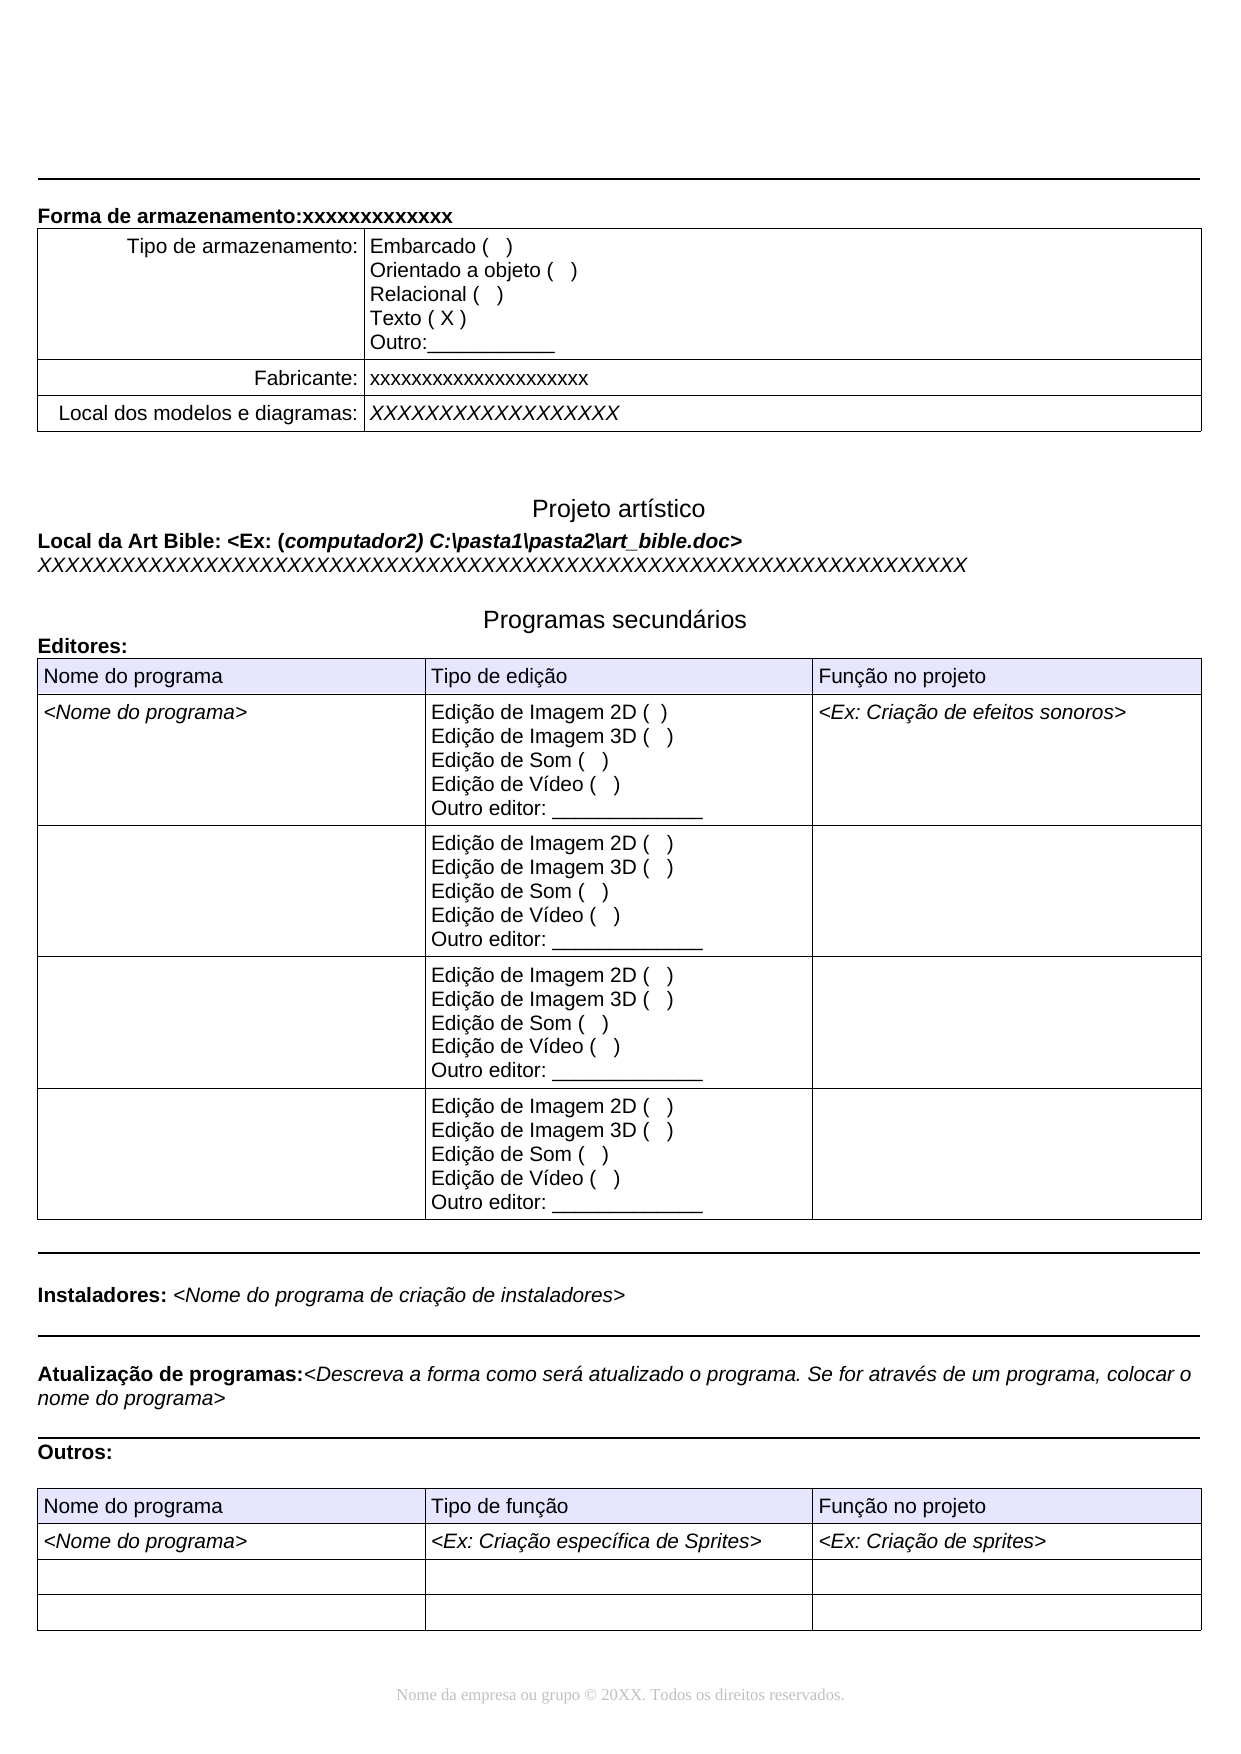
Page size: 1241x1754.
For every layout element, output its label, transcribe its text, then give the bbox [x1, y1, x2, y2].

table_cell [813, 1595, 1201, 1630]
table_cell [813, 957, 1201, 1088]
table_cell [426, 1560, 812, 1594]
table_cell Local dos modelos e diagramas: [38, 396, 364, 431]
table_cell XXXXXXXXXXXXXXXXXX [365, 396, 1201, 431]
table_cell Edição de Imagem 2D ( ) Edição de Imagem 3D ( ) Edição de Som ( ) Edição de Vídeo ( ) Outro editor: _____________ [426, 826, 812, 956]
table_cell <Nome do programa> [38, 1524, 425, 1559]
table_cell [38, 826, 425, 956]
text Editores: [37, 634, 1200, 658]
table_cell <Ex: Criação de efeitos sonoros> [813, 695, 1201, 825]
table_cell Edição de Imagem 2D ( ) Edição de Imagem 3D ( ) Edição de Som ( ) Edição de Vídeo ( ) Outro editor: _____________ [426, 1089, 812, 1219]
table_cell Fabricante: [38, 360, 364, 395]
table_header Função no projeto [813, 1489, 1201, 1523]
table_header Programas secundários [26, 605, 1203, 634]
table_cell [38, 1595, 425, 1630]
text Outros: [37, 1439, 1200, 1463]
table_cell [813, 826, 1201, 956]
table_header Tipo de função [426, 1489, 812, 1523]
table_cell <Nome do programa> [38, 695, 425, 825]
table_cell <Ex: Criação de sprites> [813, 1524, 1201, 1559]
table_cell [426, 1595, 812, 1630]
table_cell [38, 957, 425, 1088]
table_cell [38, 1089, 425, 1219]
text XXXXXXXXXXXXXXXXXXXXXXXXXXXXXXXXXXXXXXXXXXXXXXXXXXXXXXXXXXXXXXXXXXX [37, 552, 1200, 576]
table_header Função no projeto [813, 659, 1201, 693]
table_header Tipo de armazenamento: [38, 229, 364, 359]
table_cell Edição de Imagem 2D ( ) Edição de Imagem 3D ( ) Edição de Som ( ) Edição de Vídeo ( ) Outro editor: _____________ [426, 957, 812, 1088]
table_cell [813, 1089, 1201, 1219]
table_header Embarcado ( ) Orientado a objeto ( ) Relacional ( ) Texto ( X ) Outro:___________ [365, 229, 1201, 359]
table_header Tipo de edição [426, 659, 812, 693]
table_header Projeto artístico [38, 488, 1200, 528]
table_cell <Ex: Criação específica de Sprites> [426, 1524, 812, 1559]
text Instaladores: <Nome do programa de criação de instaladores> [37, 1283, 1200, 1307]
text Local da Art Bible: <Ex: (computador2) C:\pasta1\pasta2\art_bible.doc> [37, 528, 1200, 552]
table_cell [813, 1560, 1201, 1594]
table_header Nome do programa [38, 659, 425, 693]
table_header Nome do programa [38, 1489, 425, 1523]
table_cell xxxxxxxxxxxxxxxxxxxxx [365, 360, 1201, 395]
text Forma de armazenamento:xxxxxxxxxxxxx [37, 204, 1200, 228]
table_cell [38, 1560, 425, 1594]
table_cell Edição de Imagem 2D ( ) Edição de Imagem 3D ( ) Edição de Som ( ) Edição de Vídeo ( ) Outro editor: _____________ [426, 695, 812, 825]
text Atualização de programas:<Descreva a forma como será atualizado o programa. Se for através de um programa, colocar o nome do programa> [37, 1361, 1200, 1409]
